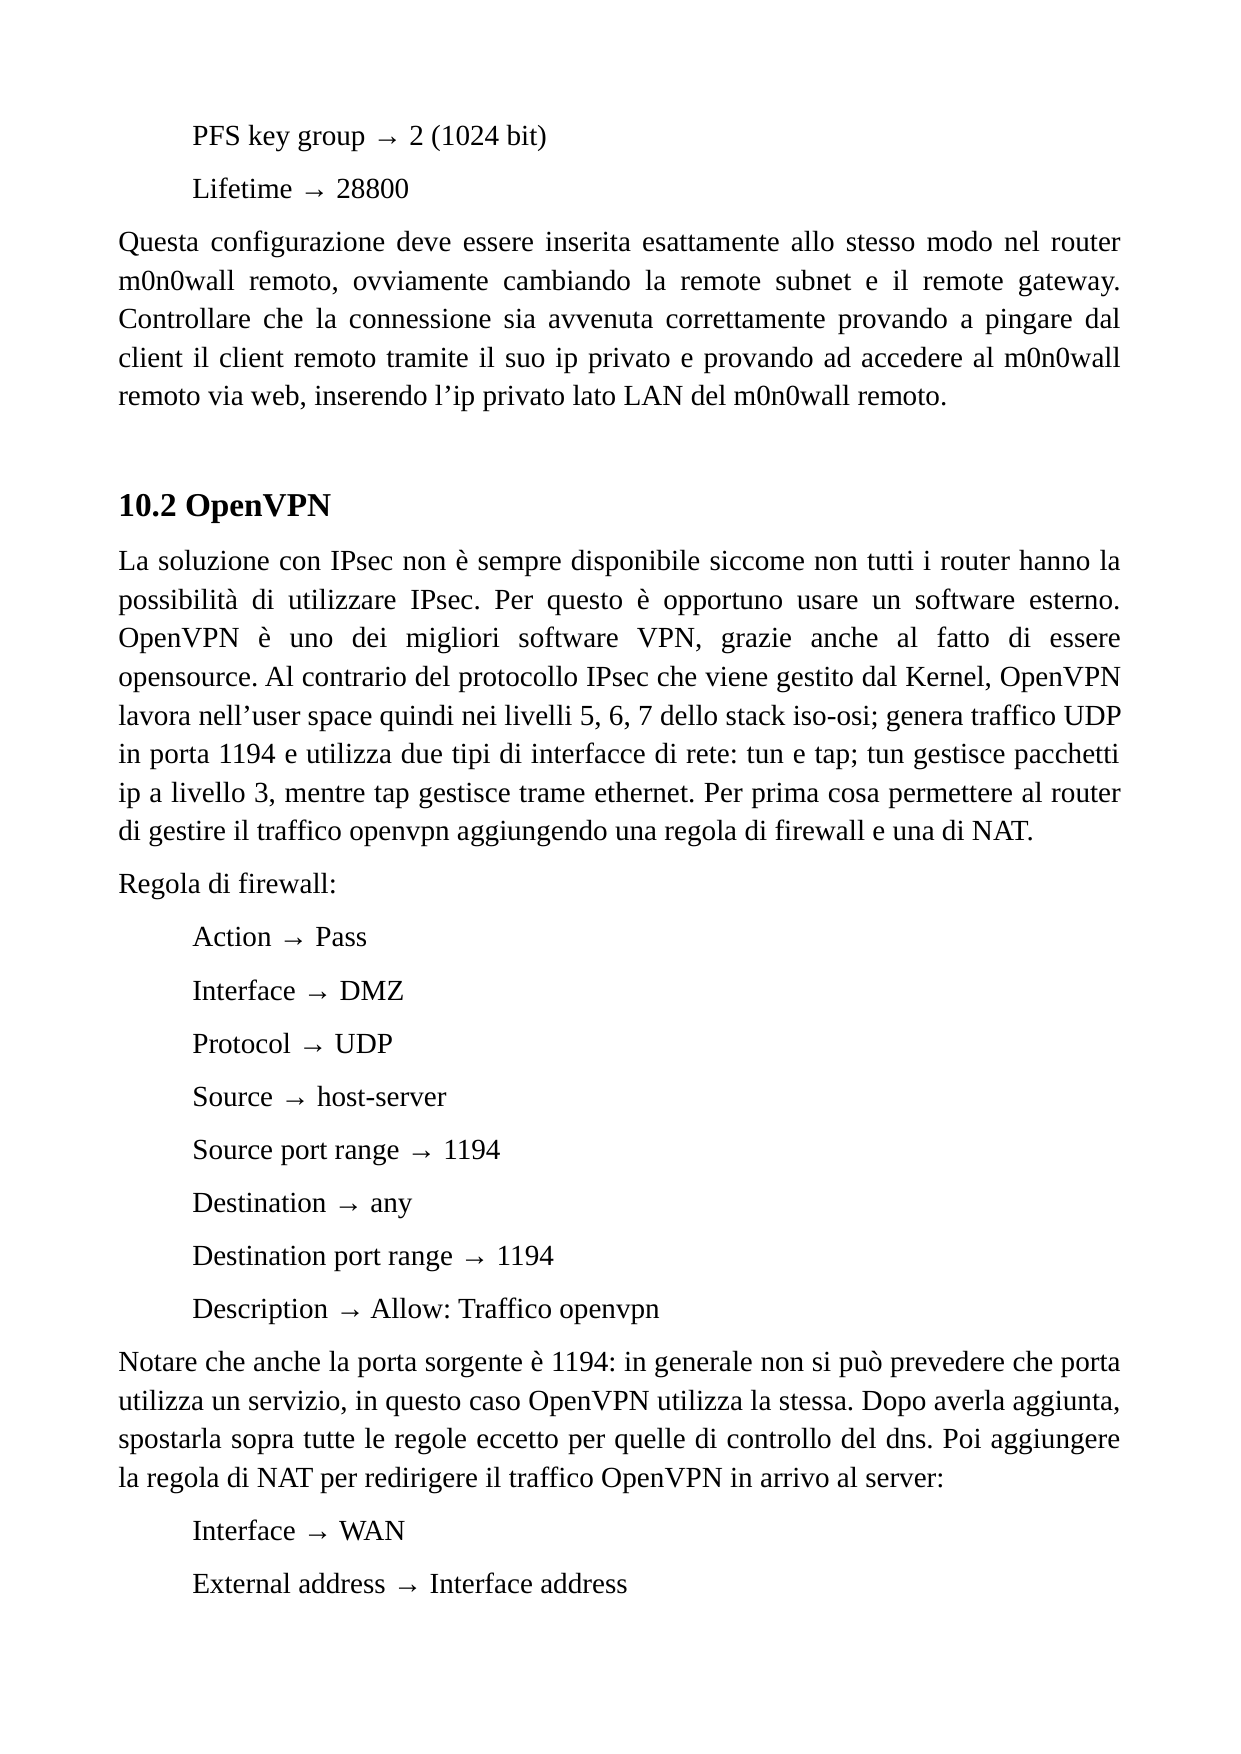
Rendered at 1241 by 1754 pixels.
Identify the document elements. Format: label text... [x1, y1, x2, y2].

text Regola di firewall: [118, 866, 1122, 900]
text 10.2 OpenVPN [118, 485, 1122, 523]
text Action → Pass [118, 919, 1122, 953]
text Destination port range → 1194 [118, 1238, 1122, 1272]
text La soluzione con IPsec non è sempre disponibile siccome non tutti i router hanno la possibilità di utilizzare IPsec. Per questo è opportuno usare un software esterno. OpenVPN è uno dei migliori software VPN, grazie anche al fatto di essere opensource. Al contrario del protocollo IPsec che viene gestito dal Kernel, OpenVPN lavora nell’user space quindi nei livelli 5, 6, 7 dello stack iso-osi; genera traffico UDP in porta 1194 e utilizza due tipi di interfacce di rete: tun e tap; tun gestisce pacchetti ip a livello 3, mentre tap gestisce trame ethernet. Per prima cosa permettere al router di gestire il traffico openvpn aggiungendo una regola di firewall e una di NAT. [118, 543, 1122, 847]
text Interface → DMZ [118, 973, 1122, 1006]
text Protocol → UDP [118, 1026, 1122, 1059]
text Notare che anche la porta sorgente è 1194: in generale non si può prevedere che porta utilizza un servizio, in questo caso OpenVPN utilizza la stessa. Dopo averla aggiunta, spostarla sopra tutte le regole eccetto per quelle di controllo del dns. Poi aggiungere la regola di NAT per redirigere il traffico OpenVPN in arrivo al server: [118, 1344, 1122, 1494]
text Source → host-server [118, 1079, 1122, 1112]
text PFS key group → 2 (1024 bit) [118, 118, 1122, 152]
text External address → Interface address [118, 1566, 1122, 1600]
text Destination → any [118, 1185, 1122, 1219]
text Description → Allow: Traffico openvpn [118, 1291, 1122, 1325]
text Interface → WAN [118, 1513, 1122, 1547]
text Source port range → 1194 [118, 1132, 1122, 1166]
text Questa configurazione deve essere inserita esattamente allo stesso modo nel router m0n0wall remoto, ovviamente cambiando la remote subnet e il remote gateway. Controllare che la connessione sia avvenuta correttamente provando a pingare dal client il client remoto tramite il suo ip privato e provando ad accedere al m0n0wall remoto via web, inserendo l’ip privato lato LAN del m0n0wall remoto. [118, 224, 1122, 412]
text Lifetime → 28800 [118, 171, 1122, 205]
